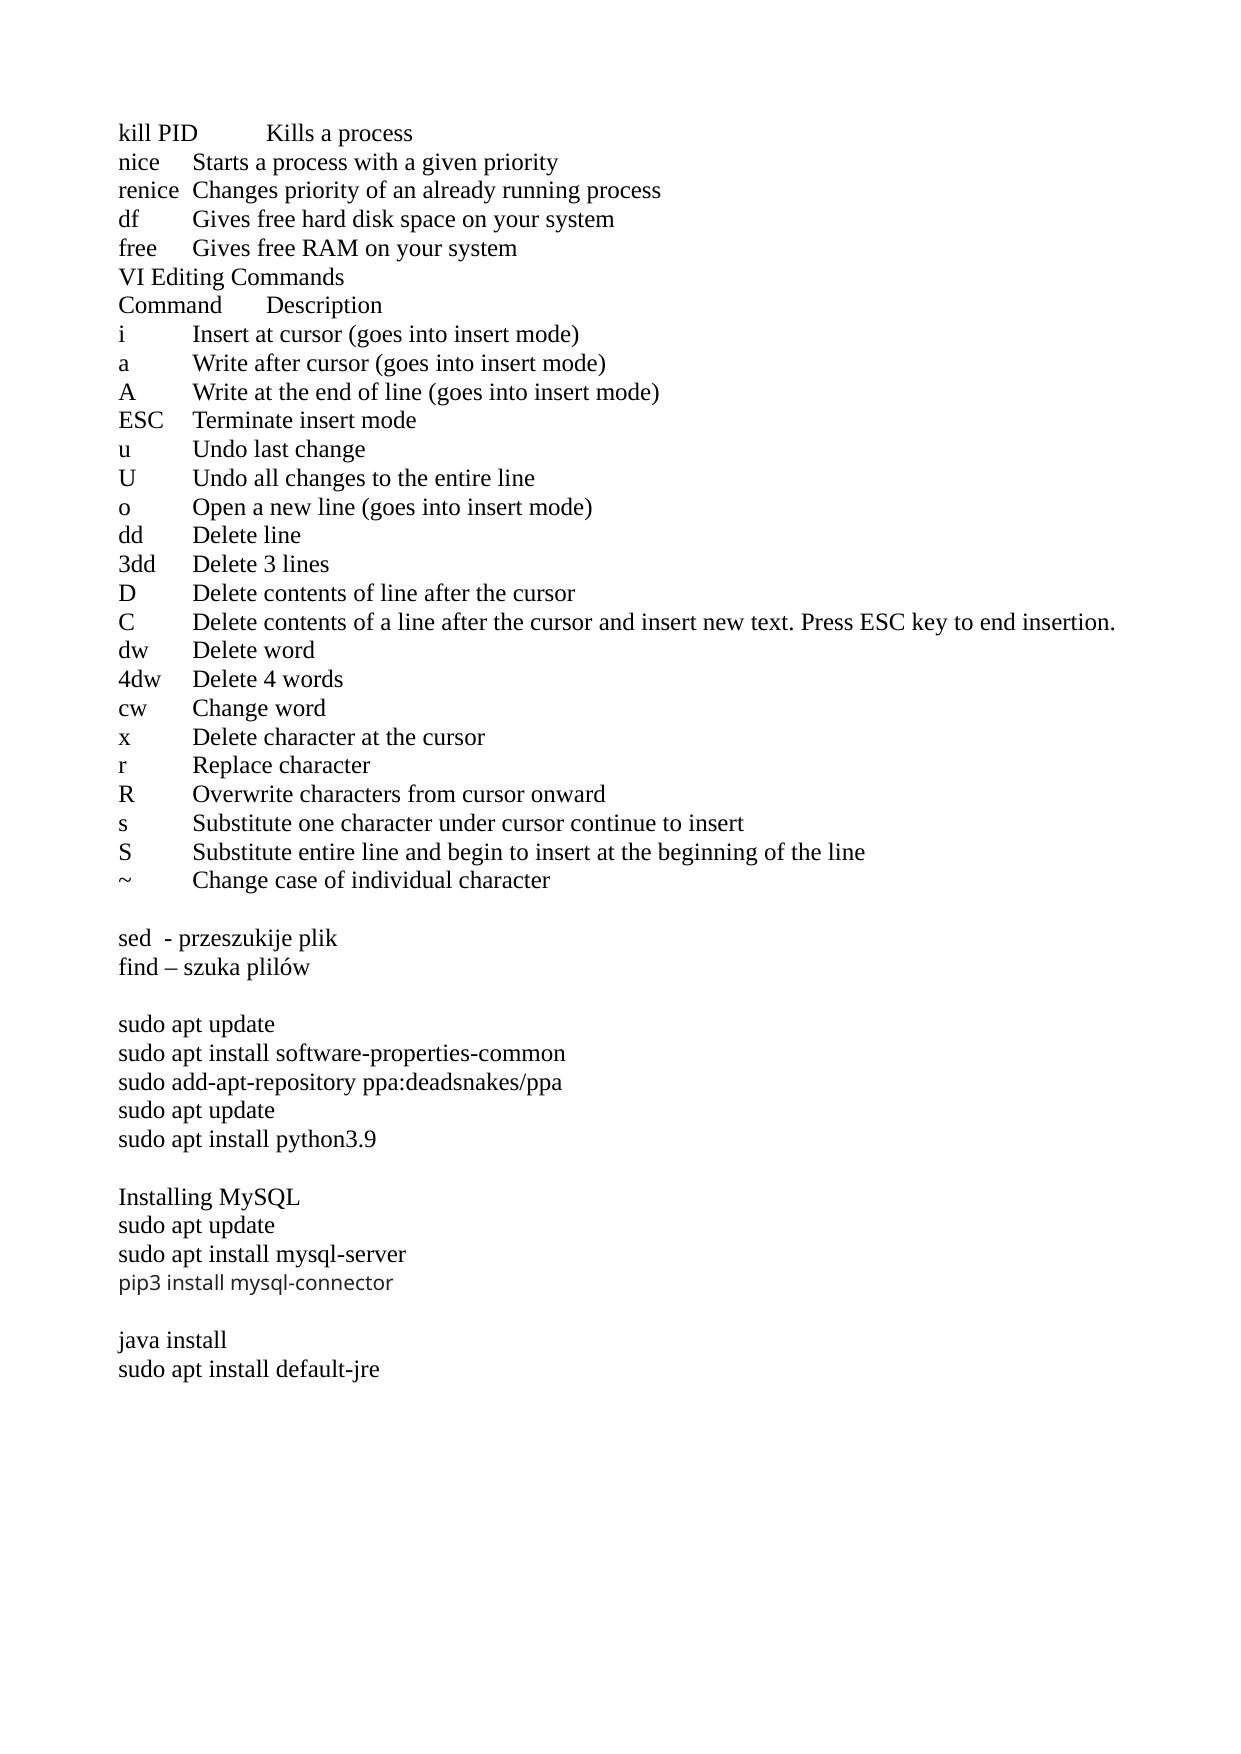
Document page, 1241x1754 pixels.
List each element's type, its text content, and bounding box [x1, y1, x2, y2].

text s Substitute one character under cursor continue to insert [118, 808, 1122, 837]
text o Open a new line (goes into insert mode) [118, 492, 1122, 521]
text u Undo last change [118, 434, 1122, 463]
text 4dw Delete 4 words [118, 664, 1122, 693]
text sudo add-apt-repository ppa:deadsnakes/ppa [118, 1067, 1122, 1096]
text R Overwrite characters from cursor onward [118, 779, 1122, 808]
text cw Change word [118, 693, 1122, 722]
text sudo apt update [118, 1096, 1122, 1124]
text free Gives free RAM on your system [118, 233, 1122, 262]
text kill PID Kills a process [118, 118, 1122, 147]
text sudo apt update [118, 1211, 1122, 1239]
text renice Changes priority of an already running process [118, 176, 1122, 204]
text sudo apt install software-properties-common [118, 1038, 1122, 1067]
text dd Delete line [118, 521, 1122, 549]
text i Insert at cursor (goes into insert mode) [118, 319, 1122, 348]
text nice Starts a process with a given priority [118, 147, 1122, 176]
text sudo apt install default-jre [118, 1354, 1122, 1383]
text A Write at the end of line (goes into insert mode) [118, 377, 1122, 406]
text VI Editing Commands [118, 262, 1122, 291]
text r Replace character [118, 751, 1122, 779]
text C Delete contents of a line after the cursor and insert new text. Press ESC key to end insertion. [118, 607, 1122, 636]
text sudo apt update [118, 1009, 1122, 1038]
text dw Delete word [118, 636, 1122, 664]
text Installing MySQL [118, 1182, 1122, 1211]
text java install [118, 1325, 1122, 1354]
text df Gives free hard disk space on your system [118, 204, 1122, 233]
text pip3 install mysql-connector [118, 1268, 1122, 1297]
text x Delete character at the cursor [118, 722, 1122, 751]
text ~ Change case of individual character [118, 866, 1122, 894]
text sudo apt install mysql-server [118, 1239, 1122, 1268]
text D Delete contents of line after the cursor [118, 578, 1122, 607]
text Command Description [118, 291, 1122, 319]
text S Substitute entire line and begin to insert at the beginning of the line [118, 837, 1122, 866]
text 3dd Delete 3 lines [118, 549, 1122, 578]
text U Undo all changes to the entire line [118, 463, 1122, 492]
text sed - przeszukije plik [118, 923, 1122, 952]
text a Write after cursor (goes into insert mode) [118, 348, 1122, 377]
text find – szuka plilów [118, 952, 1122, 981]
text ESC Terminate insert mode [118, 406, 1122, 434]
text sudo apt install python3.9 [118, 1124, 1122, 1153]
